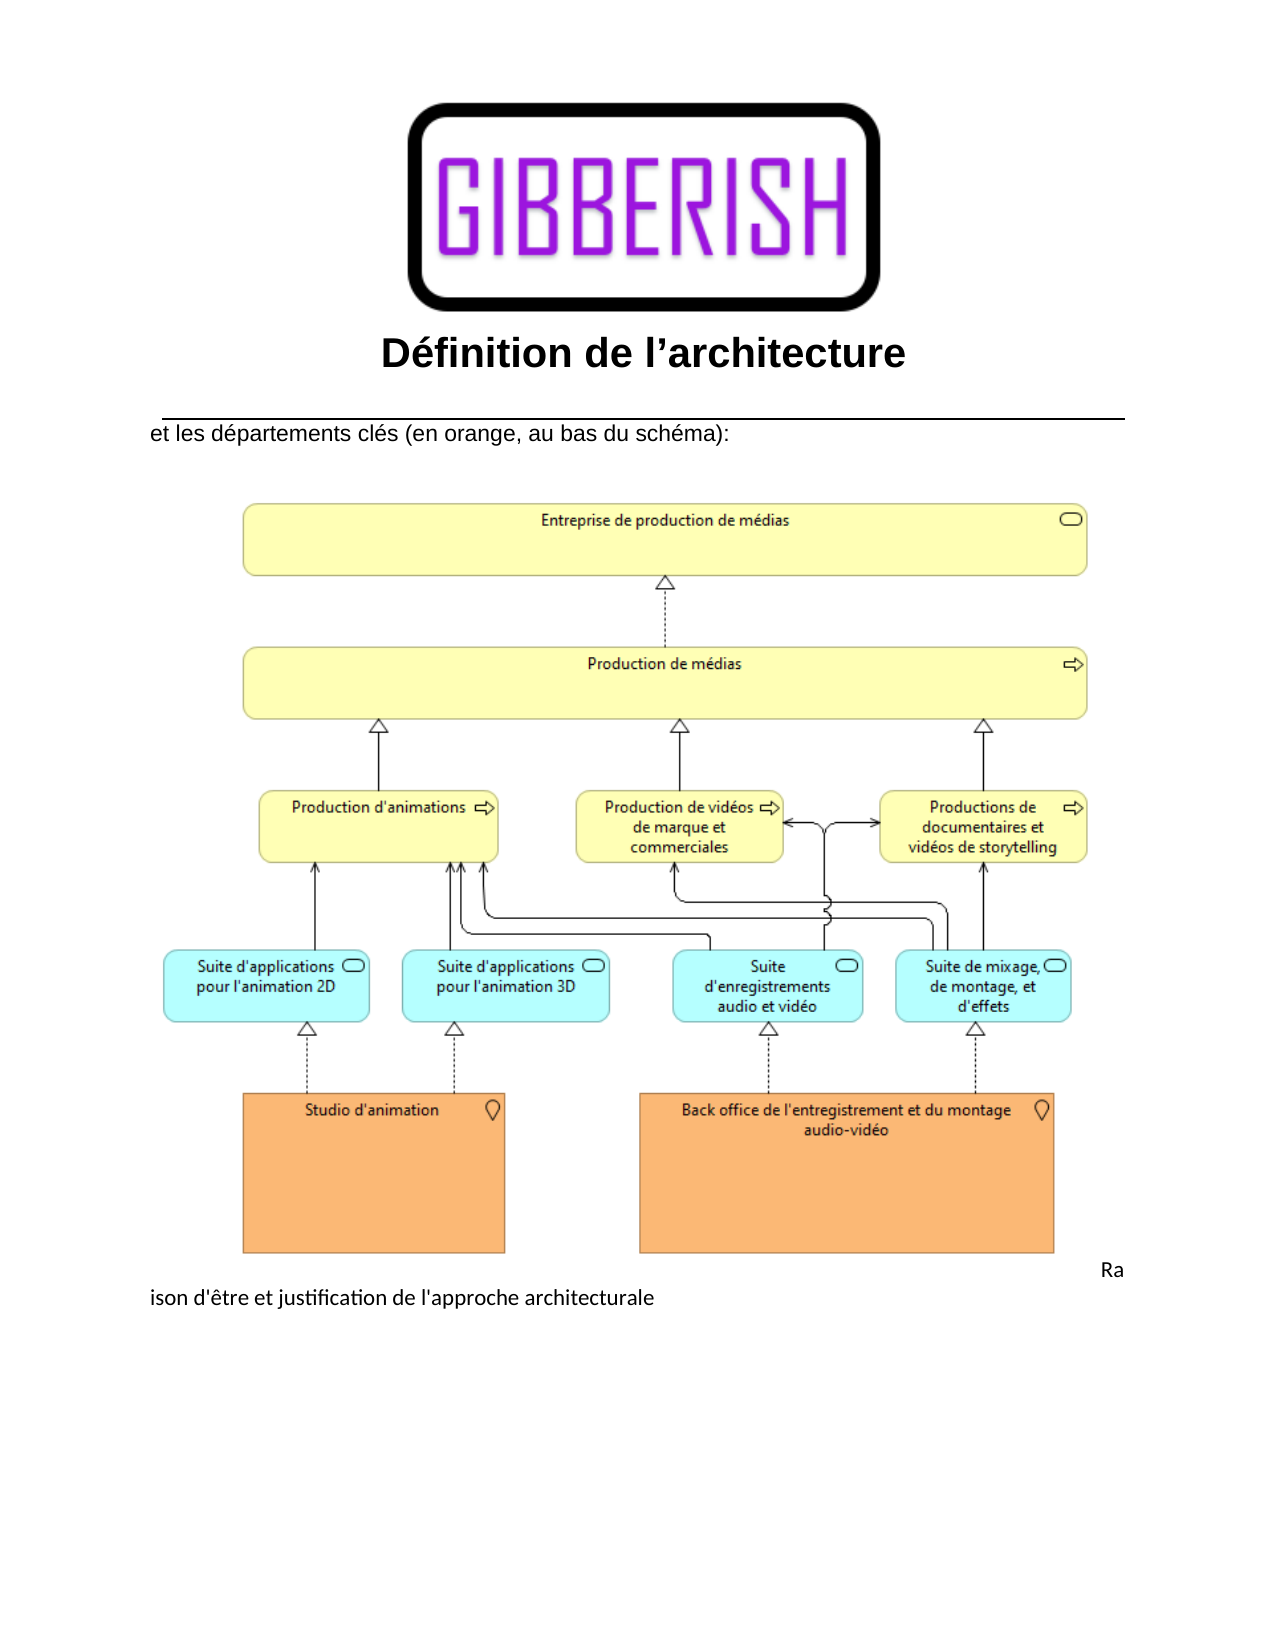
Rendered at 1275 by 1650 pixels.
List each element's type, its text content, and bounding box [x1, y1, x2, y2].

picture [394, 86, 893, 329]
text et les départements clés (en orange, au bas du schéma): [150, 419, 1125, 446]
picture [150, 491, 1101, 1267]
text Raison d'être et justification de l'approche architecturale [150, 491, 1125, 1311]
